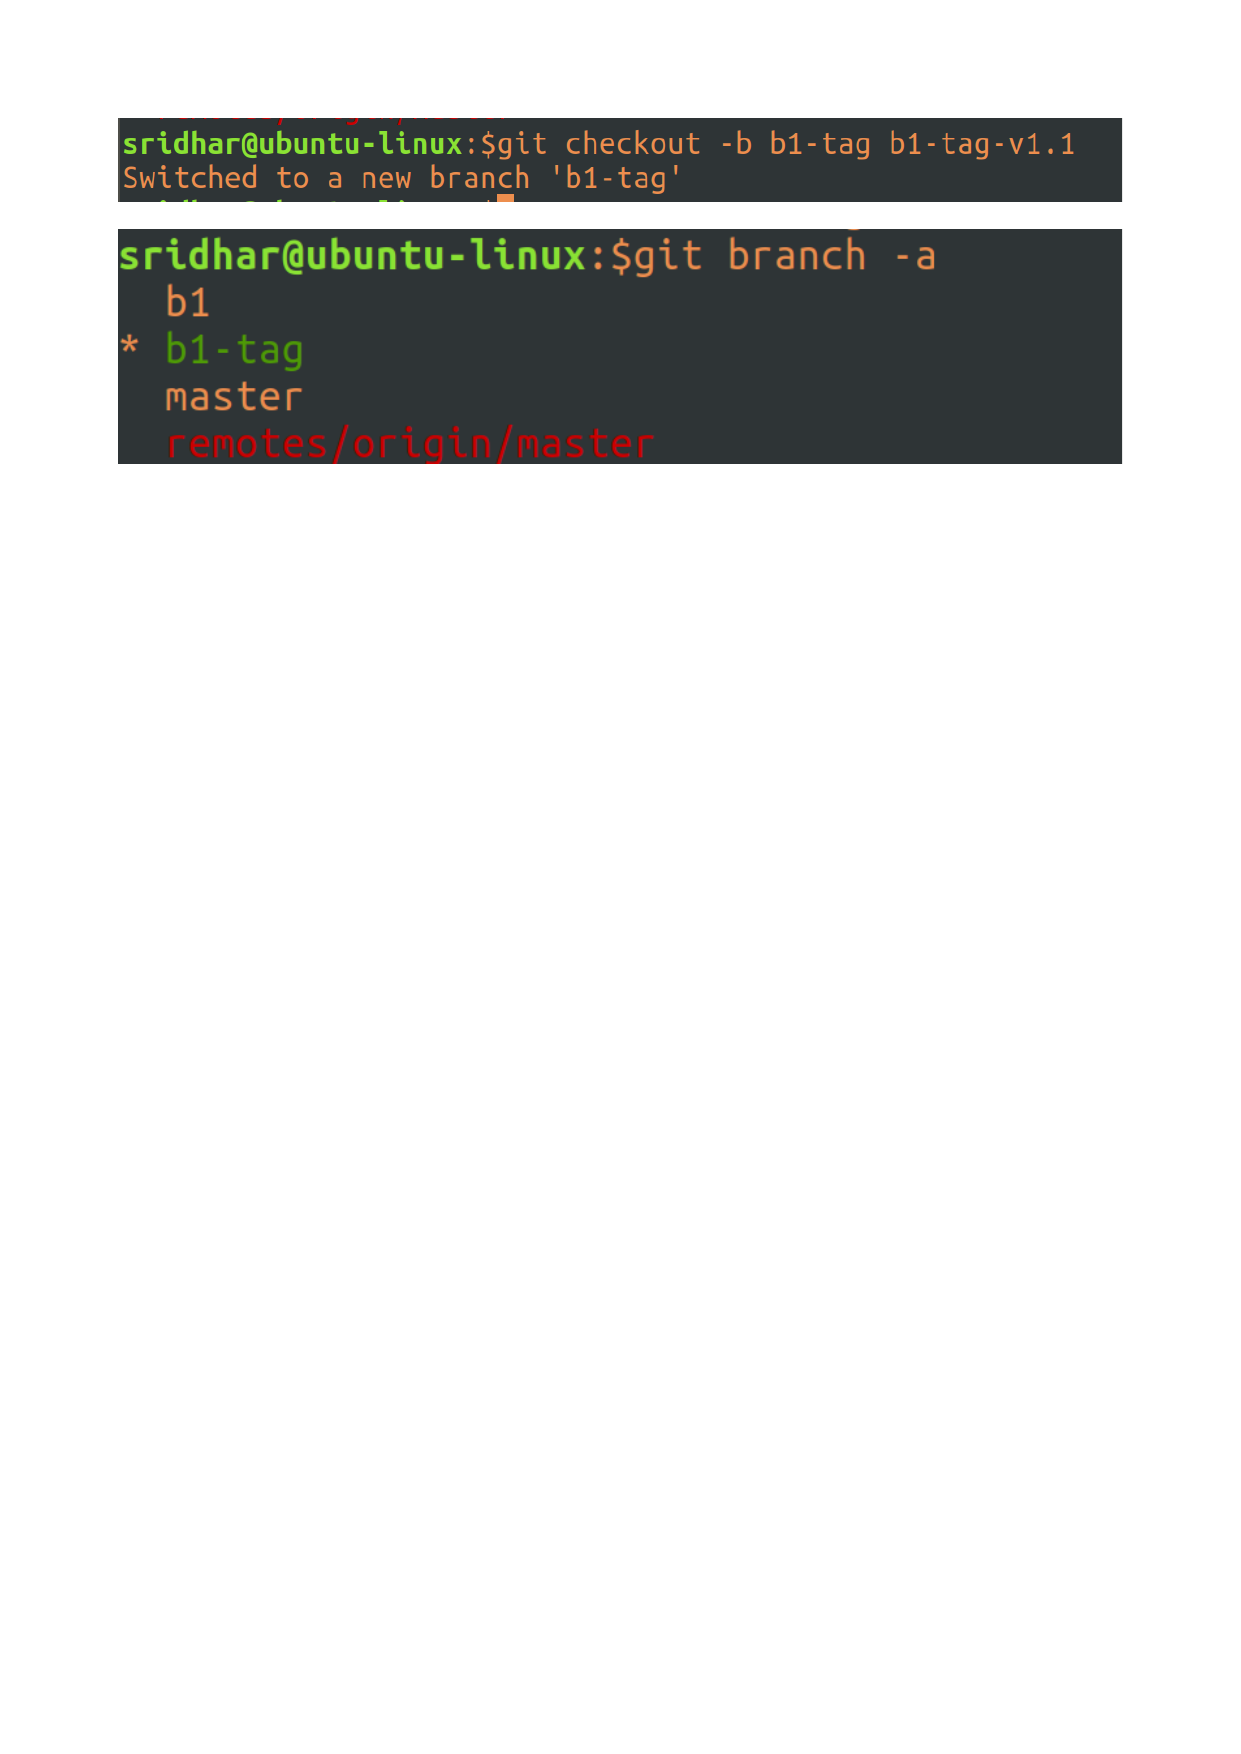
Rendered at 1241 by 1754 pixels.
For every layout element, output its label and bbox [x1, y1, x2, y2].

picture [118, 229, 1123, 464]
picture [118, 118, 1123, 202]
